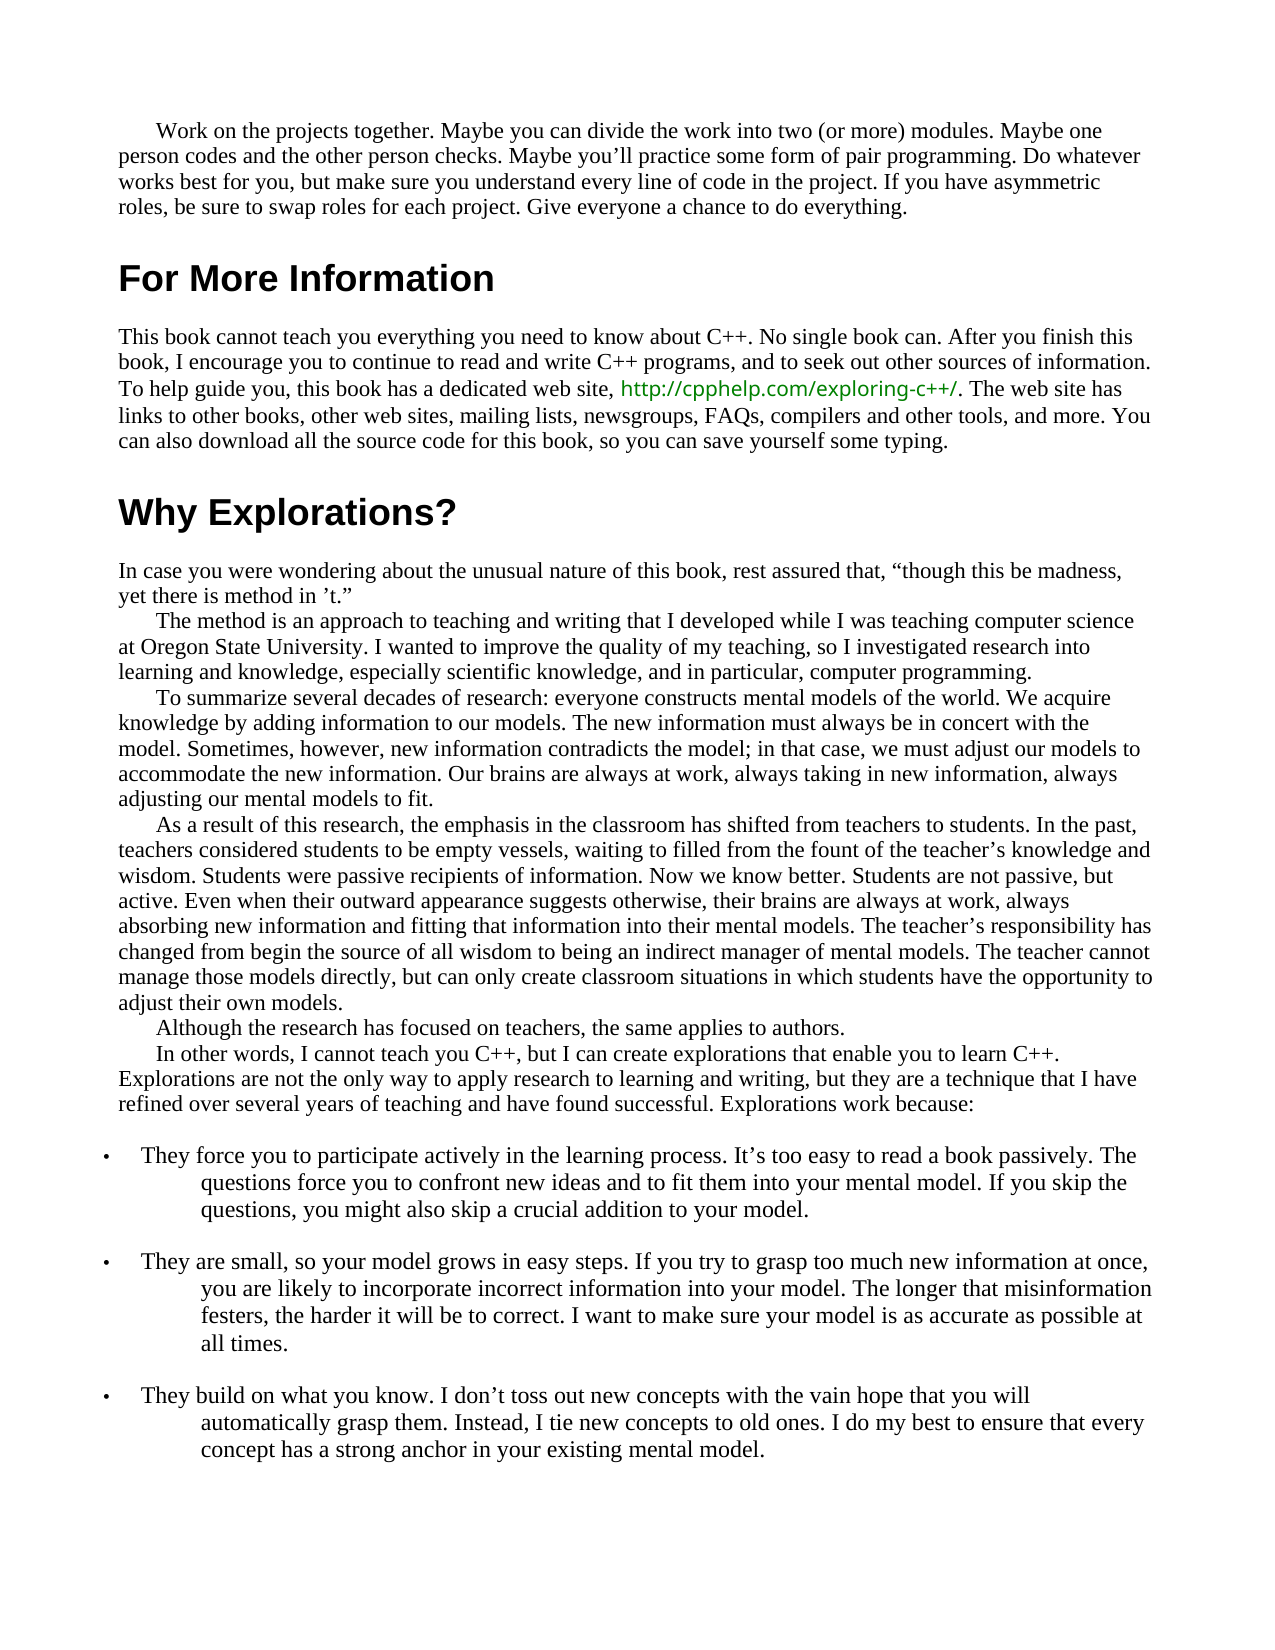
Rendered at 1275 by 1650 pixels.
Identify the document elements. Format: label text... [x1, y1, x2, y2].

subtitle For More Information [118, 257, 1157, 299]
text To summarize several decades of research: everyone constructs mental models of the world. We acquire knowledge by adding information to our models. The new information must always be in concert with the model. Sometimes, however, new information contradicts the model; in that case, we must adjust our models to accommodate the new information. Our brains are always at work, always taking in new information, always adjusting our mental models to fit. [118, 685, 1157, 812]
text Work on the projects together. Maybe you can divide the work into two (or more) modules. Maybe one person codes and the other person checks. Maybe you’ll practice some form of pair programming. Do whatever works best for you, but make sure you understand every line of code in the project. If you have asymmetric roles, be sure to swap roles for each project. Give everyone a chance to do everything. [118, 118, 1157, 220]
list They are small, so your model grows in easy steps. If you try to grasp too much new information at once, you are likely to incorporate incorrect information into your model. The longer that misinformation festers, the harder it will be to correct. I want to make sure your model is as accurate as possible at all times. [118, 1248, 1157, 1356]
text The method is an approach to teaching and writing that I developed while I was teaching computer science at Oregon State University. I wanted to improve the quality of my teaching, so I investigated research into learning and knowledge, especially scientific knowledge, and in particular, computer programming. [118, 608, 1157, 685]
text In case you were wondering about the unusual nature of this book, rest assured that, “though this be madness, yet there is method in ’t.” [118, 558, 1157, 608]
list They build on what you know. I don’t toss out new concepts with the vain hope that you will automatically grasp them. Instead, I tie new concepts to old ones. I do my best to ensure that every concept has a strong anchor in your existing mental model. [118, 1381, 1157, 1463]
text In other words, I cannot teach you C++, but I can create explorations that enable you to learn C++. Explorations are not the only way to apply research to learning and writing, but they are a technique that I have refined over several years of teaching and have found successful. Explorations work because: [118, 1041, 1157, 1117]
text This book cannot teach you everything you need to know about C++. No single book can. After you finish this book, I encourage you to continue to read and write C++ programs, and to seek out other sources of information. To help guide you, this book has a dedicated web site, http://cpphelp.com/exploring-c++/. The web site has links to other books, other web sites, mailing lists, newsgroups, FAQs, compilers and other tools, and more. You can also download all the source code for this book, so you can save yourself some typing. [118, 324, 1157, 454]
subtitle Why Explorations? [118, 491, 1157, 533]
text As a result of this research, the emphasis in the classroom has shifted from teachers to students. In the past, teachers considered students to be empty vessels, waiting to filled from the fount of the teacher’s knowledge and wisdom. Students were passive recipients of information. Now we know better. Students are not passive, but active. Even when their outward appearance suggests otherwise, their brains are always at work, always absorbing new information and fitting that information into their mental models. The teacher’s responsibility has changed from begin the source of all wisdom to being an indirect manager of mental models. The teacher cannot manage those models directly, but can only create classroom situations in which students have the opportunity to adjust their own models. [118, 812, 1157, 1015]
list They force you to participate actively in the learning process. It’s too easy to read a book passively. The questions force you to confront new ideas and to fit them into your mental model. If you skip the questions, you might also skip a crucial addition to your model. [118, 1142, 1157, 1223]
text Although the research has focused on teachers, the same applies to authors. [118, 1015, 1157, 1041]
